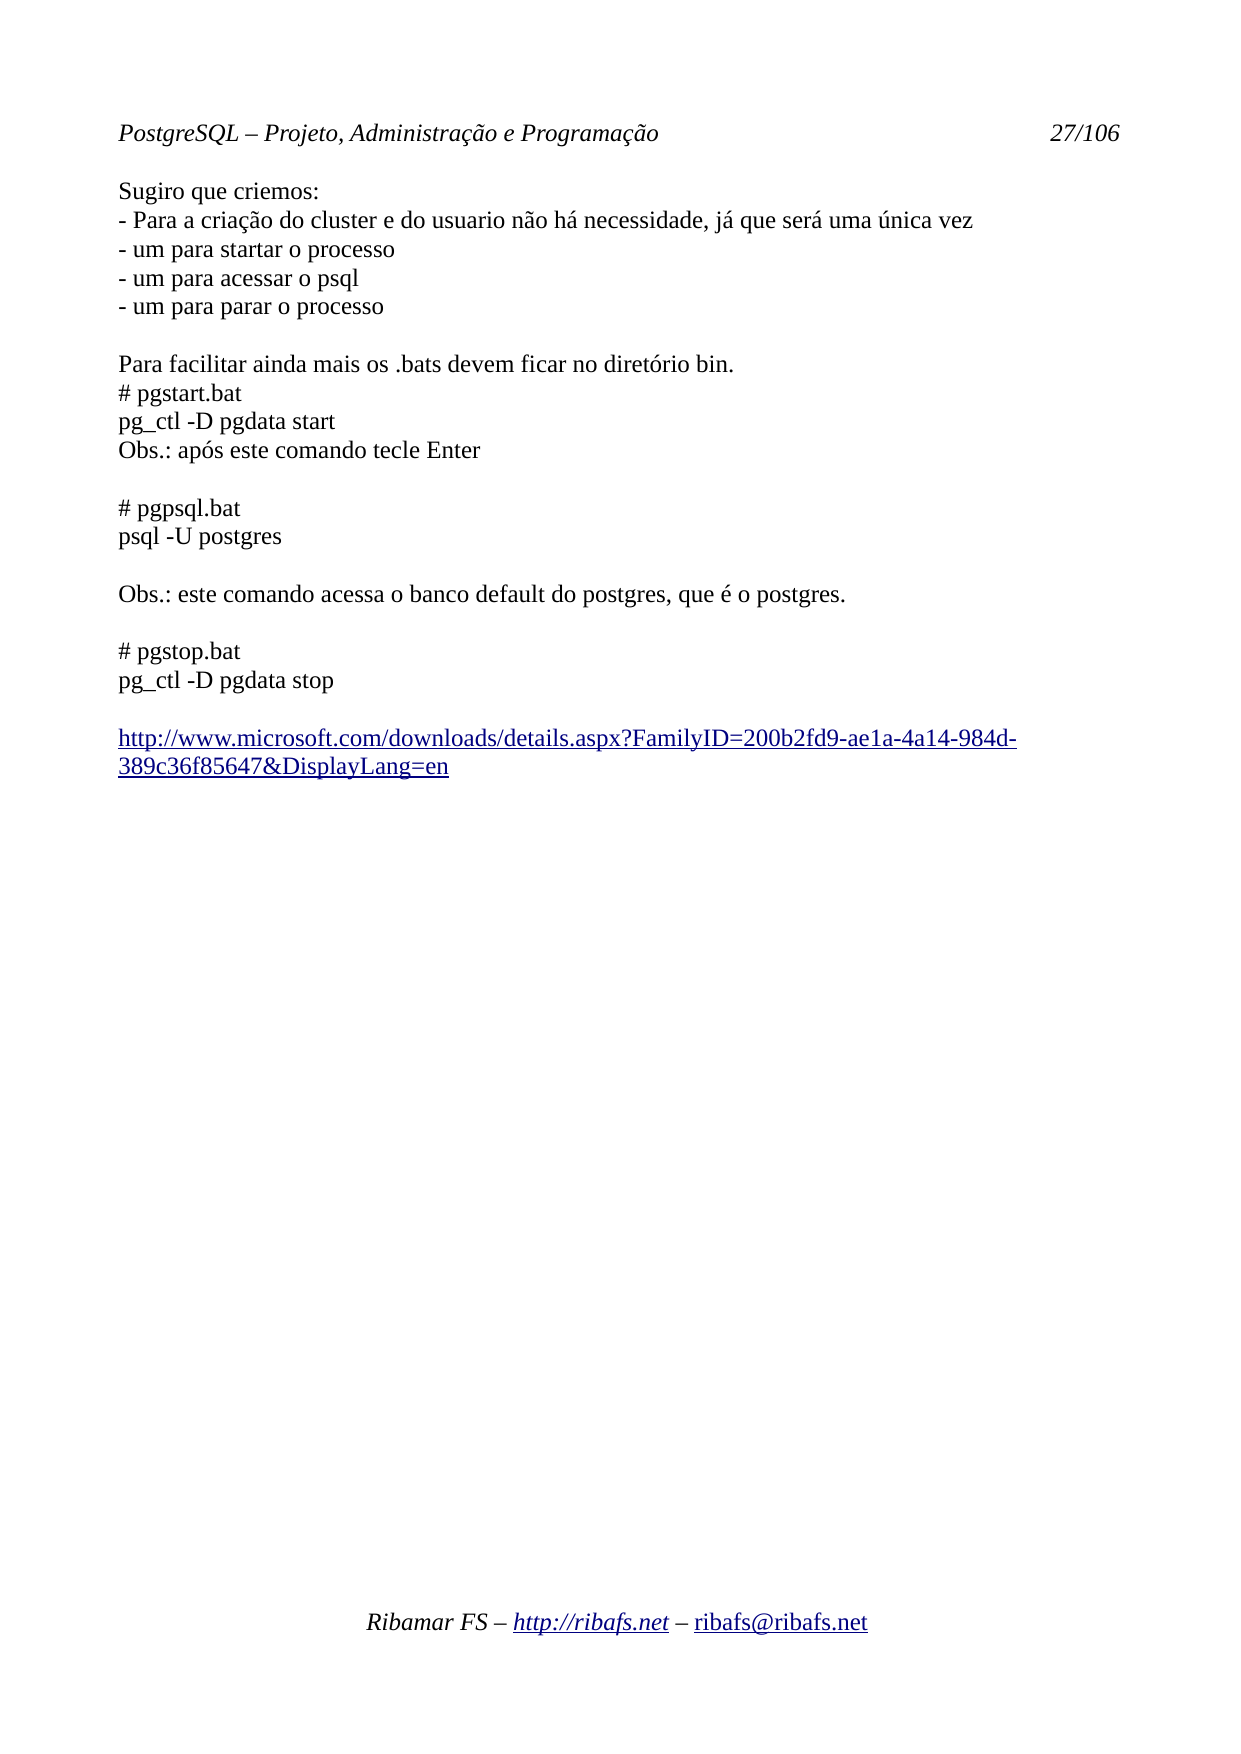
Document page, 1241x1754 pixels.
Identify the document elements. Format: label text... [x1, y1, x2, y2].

text # pgstart.bat [118, 378, 1122, 406]
text Sugiro que criemos: [118, 176, 1122, 205]
text Para facilitar ainda mais os .bats devem ficar no diretório bin. [118, 349, 1122, 378]
text http://www.microsoft.com/downloads/details.aspx?FamilyID=200b2fd9-ae1a-4a14-984d-389c36f85647&DisplayLang=en [118, 723, 1122, 780]
text pg_ctl -D pgdata start [118, 406, 1122, 435]
text Obs.: este comando acessa o banco default do postgres, que é o postgres. [118, 579, 1122, 608]
text - um para parar o processo [118, 291, 1122, 320]
text # pgstop.bat [118, 636, 1122, 665]
text pg_ctl -D pgdata stop [118, 665, 1122, 694]
text Obs.: após este comando tecle Enter [118, 435, 1122, 464]
text - um para acessar o psql [118, 263, 1122, 291]
text - Para a criação do cluster e do usuario não há necessidade, já que será uma única vez [118, 205, 1122, 234]
text - um para startar o processo [118, 234, 1122, 263]
text psql -U postgres [118, 521, 1122, 550]
text # pgpsql.bat [118, 493, 1122, 521]
